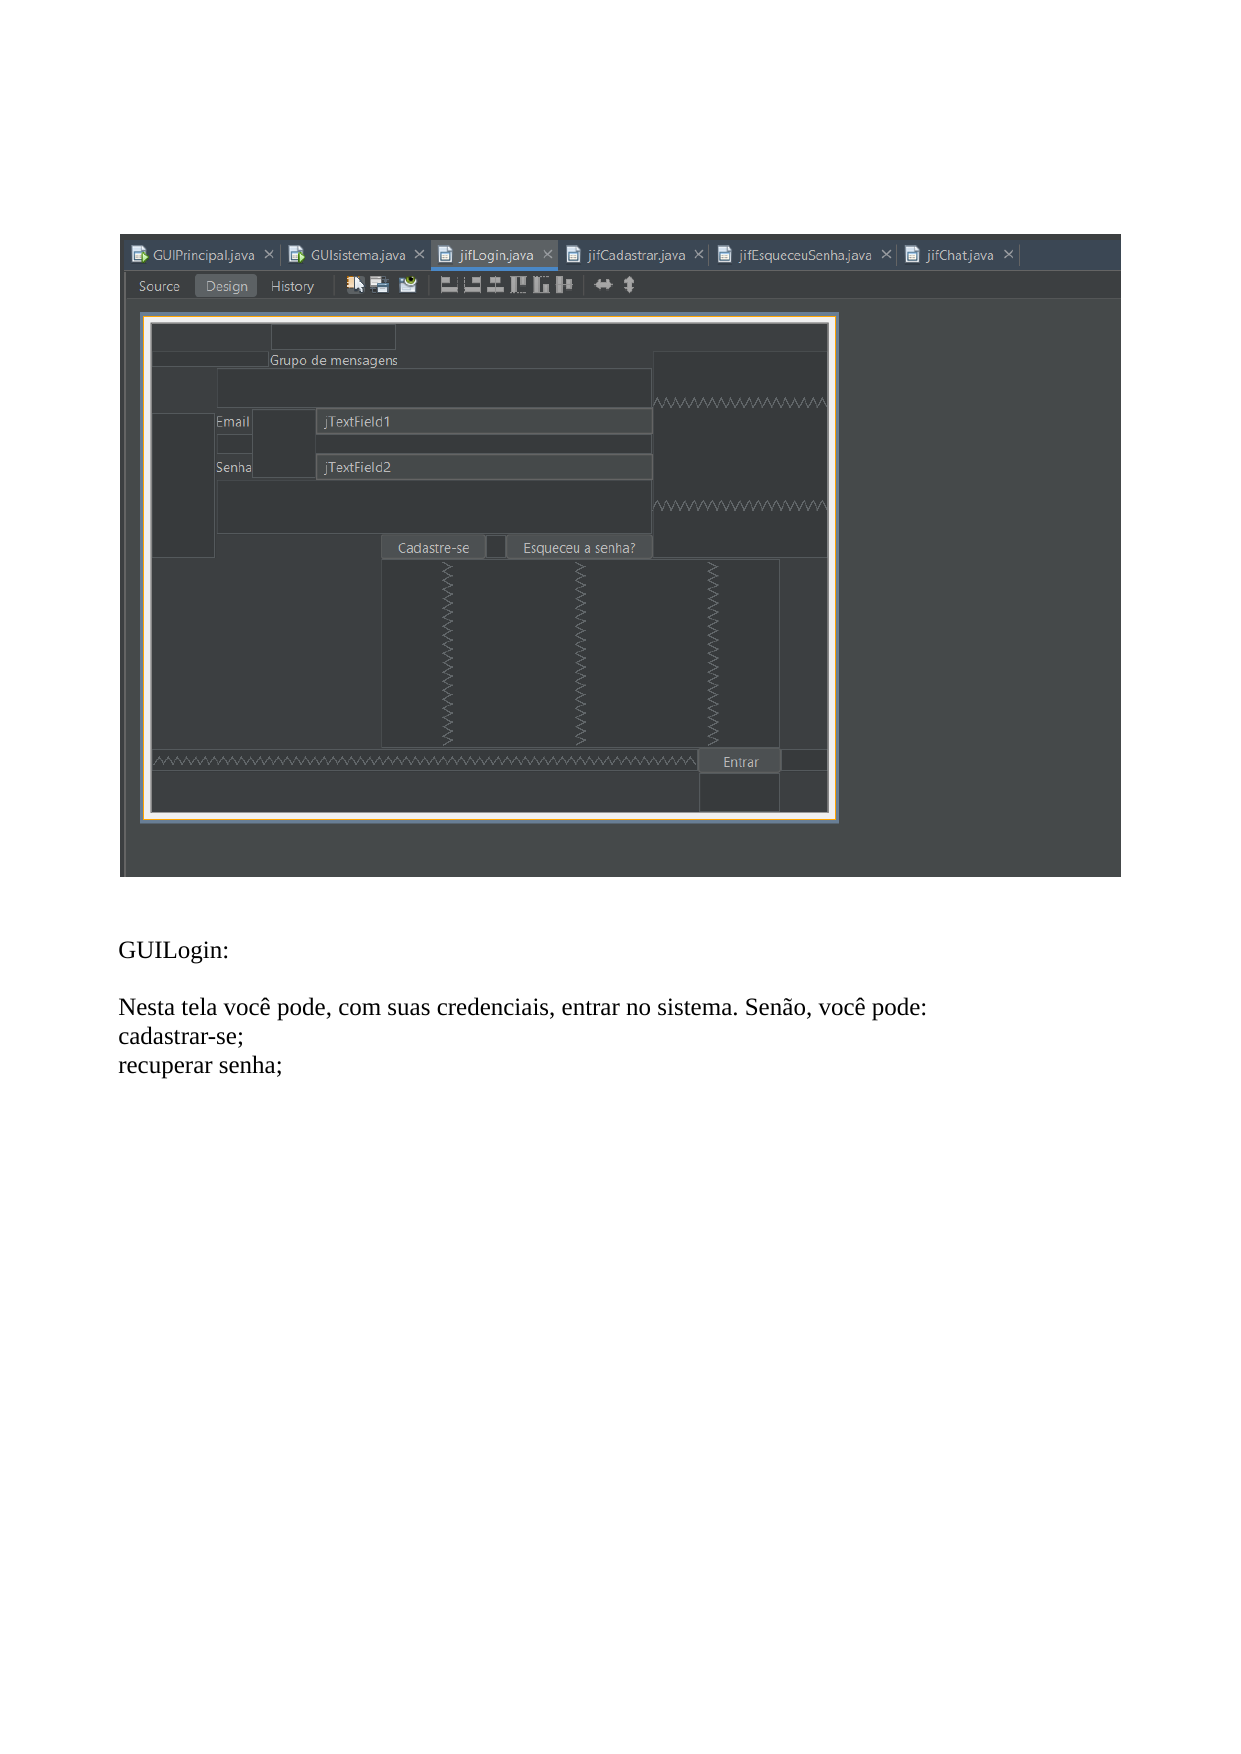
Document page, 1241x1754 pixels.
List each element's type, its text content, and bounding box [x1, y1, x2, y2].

text recuperar senha; [118, 1050, 1122, 1078]
picture [120, 234, 1120, 877]
text cadastrar-se; [118, 1021, 1122, 1050]
text GUILogin: [118, 935, 1122, 963]
text Nesta tela você pode, com suas credenciais, entrar no sistema. Senão, você pode: [118, 992, 1122, 1021]
